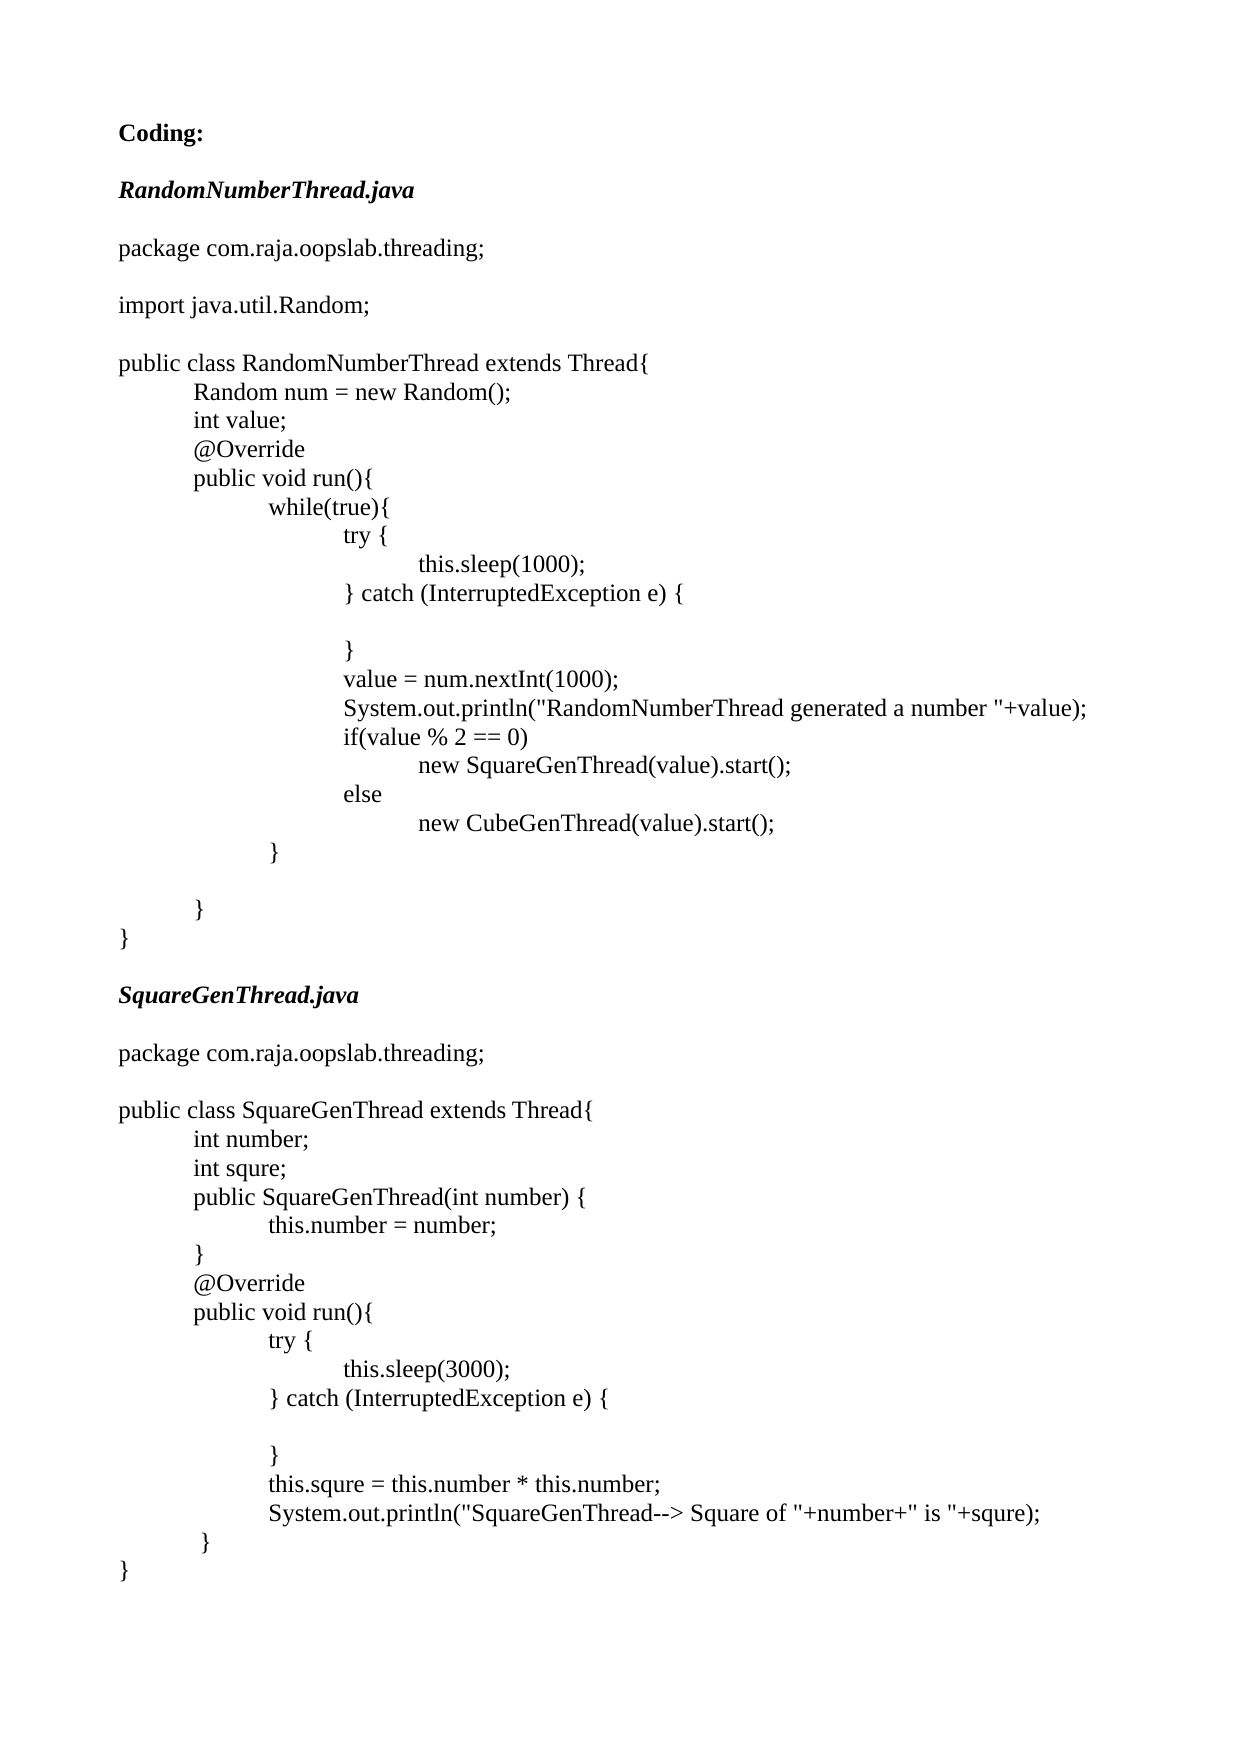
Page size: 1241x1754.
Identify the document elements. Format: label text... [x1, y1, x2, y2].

text int number; [118, 1124, 1122, 1153]
text else [118, 779, 1122, 808]
text } [118, 894, 1122, 923]
text int squre; [118, 1153, 1122, 1182]
text try { [118, 1326, 1122, 1354]
text public SquareGenThread(int number) { [118, 1182, 1122, 1211]
text try { [118, 521, 1122, 549]
text import java.util.Random; [118, 291, 1122, 319]
text RandomNumberThread.java [118, 176, 1122, 204]
text value = num.nextInt(1000); [118, 664, 1122, 693]
text this.squre = this.number * this.number; [118, 1469, 1122, 1498]
text this.sleep(3000); [118, 1354, 1122, 1383]
text public class RandomNumberThread extends Thread{ [118, 348, 1122, 377]
text } [118, 837, 1122, 866]
text while(true){ [118, 492, 1122, 521]
text System.out.println("SquareGenThread--> Square of "+number+" is "+squre); [118, 1498, 1122, 1527]
text } catch (InterruptedException e) { [118, 578, 1122, 607]
text public class SquareGenThread extends Thread{ [118, 1096, 1122, 1124]
text public void run(){ [118, 1297, 1122, 1326]
text new SquareGenThread(value).start(); [118, 751, 1122, 779]
text } [118, 1441, 1122, 1469]
text package com.raja.oopslab.threading; [118, 1038, 1122, 1067]
text Coding: [118, 118, 1122, 147]
text SquareGenThread.java [118, 981, 1122, 1009]
text if(value % 2 == 0) [118, 722, 1122, 751]
text } [118, 636, 1122, 664]
text int value; [118, 406, 1122, 434]
text } [118, 1239, 1122, 1268]
text this.number = number; [118, 1211, 1122, 1239]
text @Override [118, 434, 1122, 463]
text this.sleep(1000); [118, 549, 1122, 578]
text new CubeGenThread(value).start(); [118, 808, 1122, 837]
text System.out.println("RandomNumberThread generated a number "+value); [118, 693, 1122, 722]
text Random num = new Random(); [118, 377, 1122, 406]
text package com.raja.oopslab.threading; [118, 233, 1122, 262]
text } [118, 1527, 1122, 1556]
text } [118, 923, 1122, 952]
text public void run(){ [118, 463, 1122, 492]
text } [118, 1556, 1122, 1584]
text @Override [118, 1268, 1122, 1297]
text } catch (InterruptedException e) { [118, 1383, 1122, 1412]
